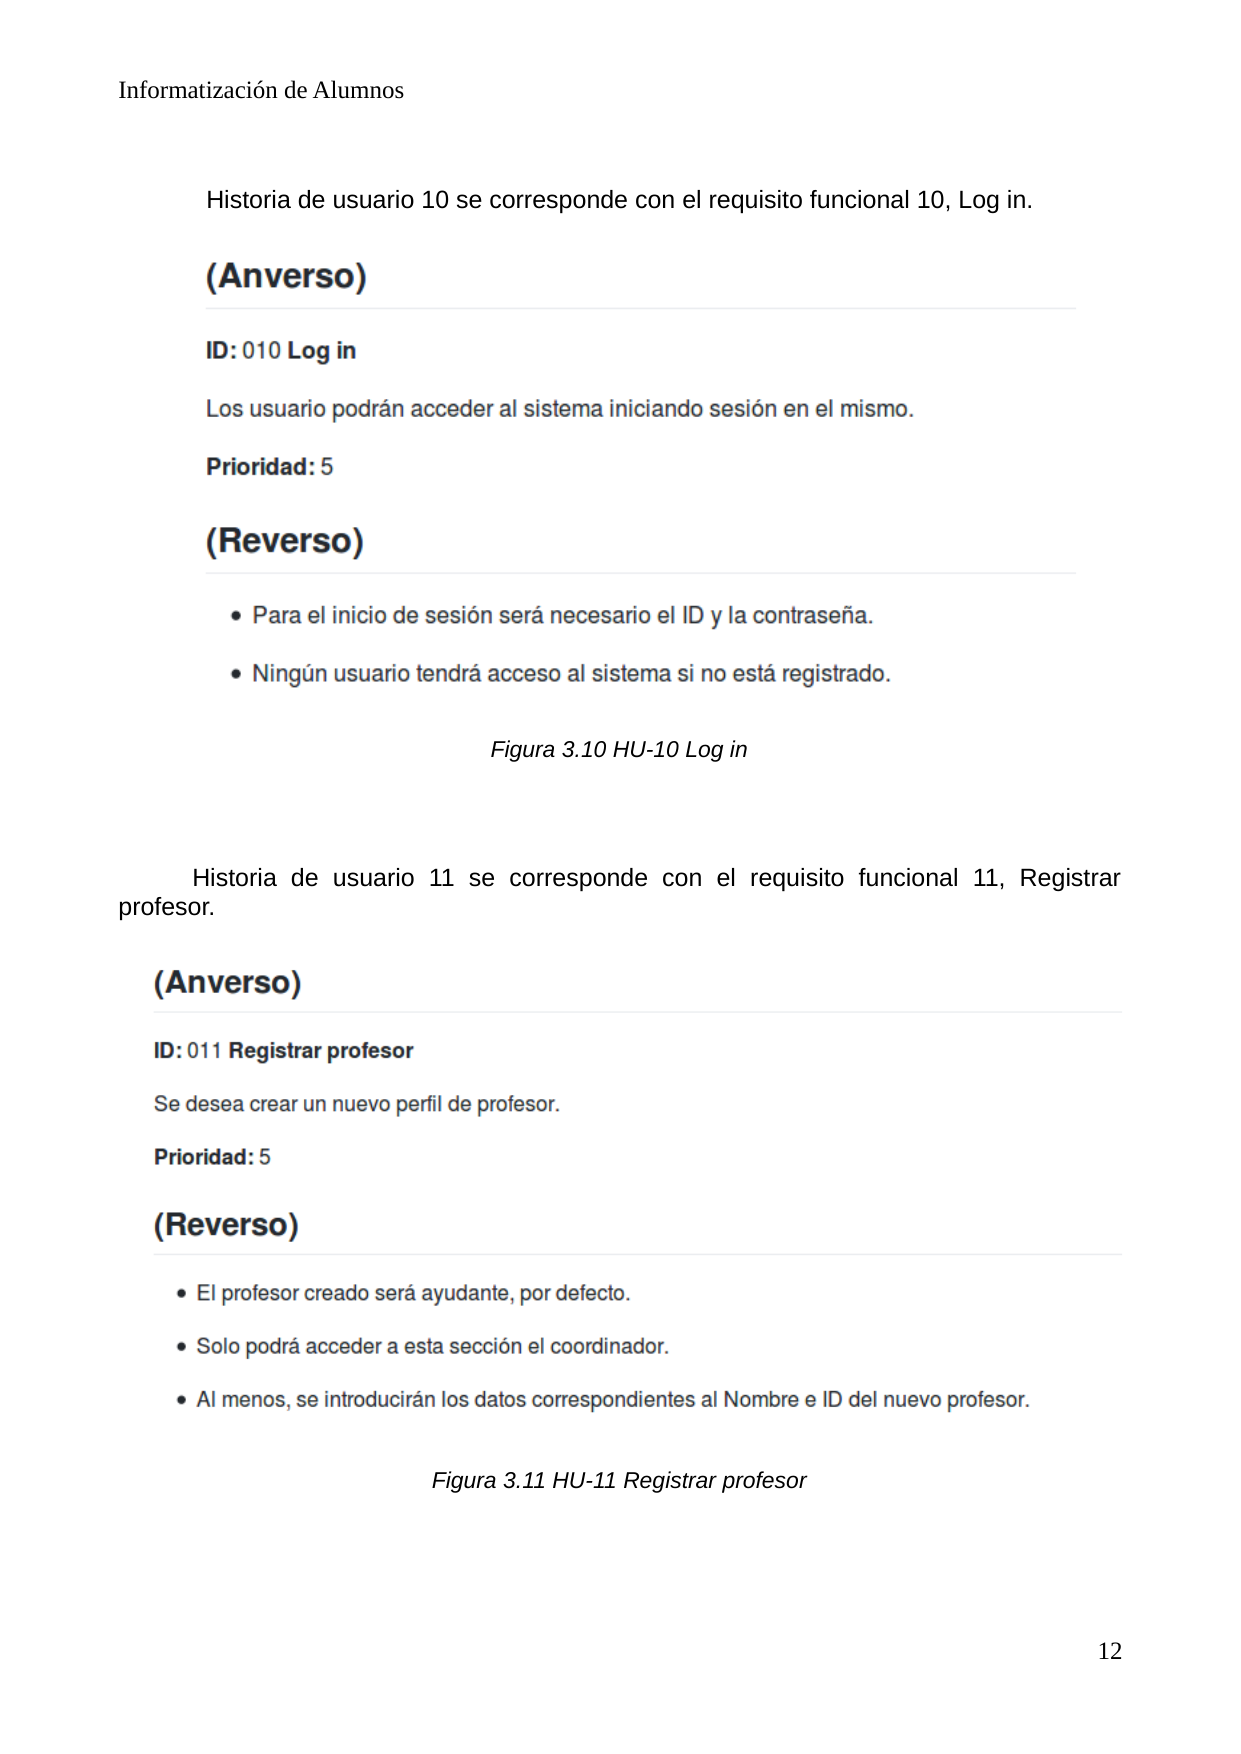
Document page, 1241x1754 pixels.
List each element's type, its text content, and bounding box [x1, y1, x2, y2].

text Historia de usuario 10 se corresponde con el requisito funcional 10, Log in. [118, 185, 1122, 214]
text Figura 3.10 HU-10 Log in [118, 214, 1122, 763]
text Figura 3.11 HU-11 Registrar profesor [118, 1467, 1122, 1494]
text Historia de usuario 11 se corresponde con el requisito funcional 11, Registrar profesor. [118, 863, 1122, 921]
